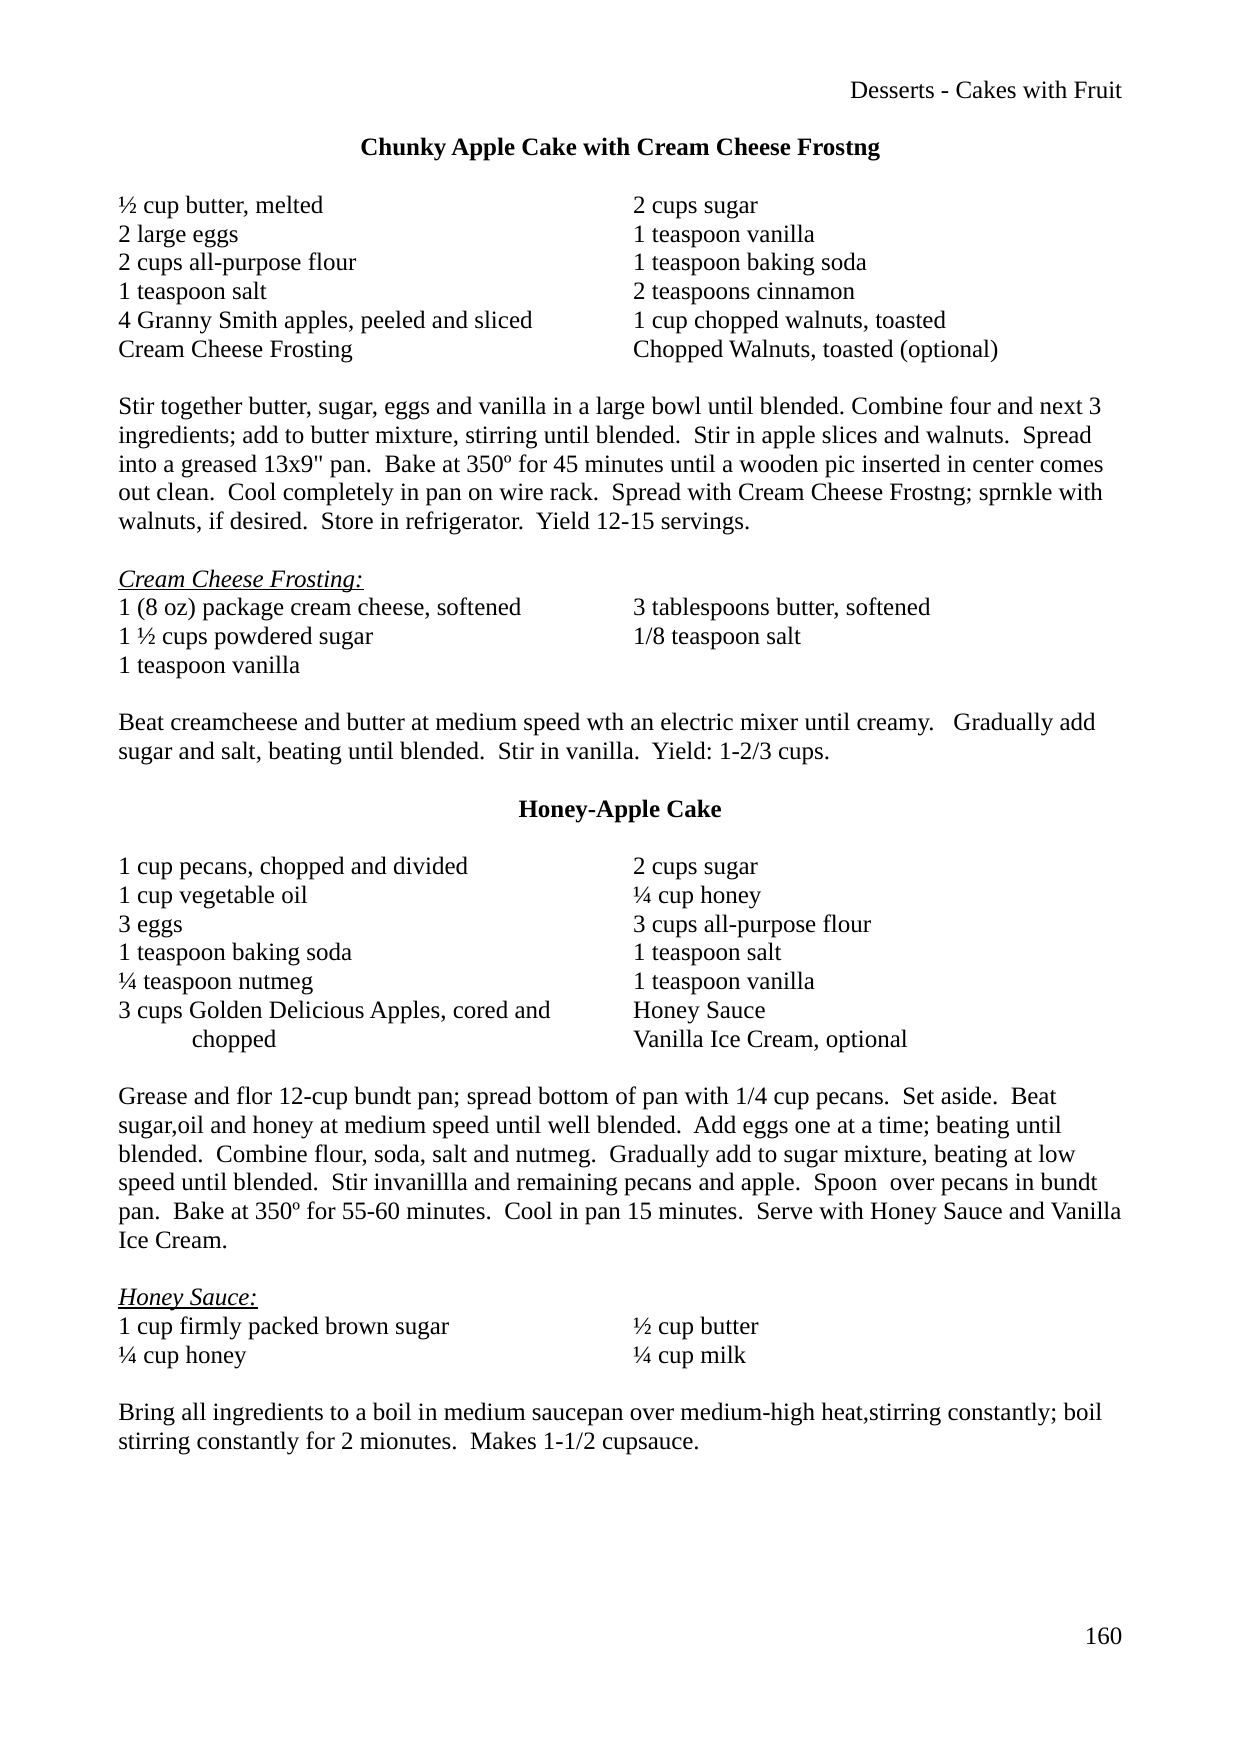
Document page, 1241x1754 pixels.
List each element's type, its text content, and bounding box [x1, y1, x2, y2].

text chopped Vanilla Ice Cream, optional [118, 1024, 1122, 1052]
text 1 cup firmly packed brown sugar ½ cup butter [118, 1311, 1122, 1340]
text Grease and flor 12-cup bundt pan; spread bottom of pan with 1/4 cup pecans. Set aside. Beat sugar,oil and honey at medium speed until well blended. Add eggs one at a time; beating until blended. Combine flour, soda, salt and nutmeg. Gradually add to sugar mixture, beating at low speed until blended. Stir invanillla and remaining pecans and apple. Spoon over pecans in bundt pan. Bake at 350º for 55-60 minutes. Cool in pan 15 minutes. Serve with Honey Sauce and Vanilla Ice Cream. [118, 1081, 1122, 1254]
text Cream Cheese Frosting: [118, 564, 1122, 592]
text Stir together butter, sugar, eggs and vanilla in a large bowl until blended. Combine four and next 3 ingredients; add to butter mixture, stirring until blended. Stir in apple slices and walnuts. Spread into a greased 13x9" pan. Bake at 350º for 45 minutes until a wooden pic inserted in center comes out clean. Cool completely in pan on wire rack. Spread with Cream Cheese Frostng; sprnkle with walnuts, if desired. Store in refrigerator. Yield 12-15 servings. [118, 391, 1122, 535]
text 1 cup pecans, chopped and divided 2 cups sugar [118, 851, 1122, 880]
text 1 teaspoon vanilla [118, 650, 1122, 679]
text 4 Granny Smith apples, peeled and sliced 1 cup chopped walnuts, toasted [118, 305, 1122, 334]
text 1 cup vegetable oil ¼ cup honey [118, 880, 1122, 909]
text ¼ teaspoon nutmeg 1 teaspoon vanilla [118, 966, 1122, 995]
text 2 large eggs 1 teaspoon vanilla [118, 219, 1122, 247]
text Chunky Apple Cake with Cream Cheese Frostng [118, 132, 1122, 161]
text 2 cups all-purpose flour 1 teaspoon baking soda [118, 247, 1122, 276]
text 1 teaspoon baking soda 1 teaspoon salt [118, 937, 1122, 966]
text Bring all ingredients to a boil in medium saucepan over medium-high heat,stirring constantly; boil stirring constantly for 2 mionutes. Makes 1-1/2 cupsauce. [118, 1397, 1122, 1455]
text 1 (8 oz) package cream cheese, softened 3 tablespoons butter, softened [118, 592, 1122, 621]
text 3 cups Golden Delicious Apples, cored and Honey Sauce [118, 995, 1122, 1024]
text Cream Cheese Frosting Chopped Walnuts, toasted (optional) [118, 334, 1122, 362]
text 1 ½ cups powdered sugar 1/8 teaspoon salt [118, 621, 1122, 650]
text Honey Sauce: [118, 1282, 1122, 1311]
text ¼ cup honey ¼ cup milk [118, 1340, 1122, 1369]
text 1 teaspoon salt 2 teaspoons cinnamon [118, 276, 1122, 305]
text ½ cup butter, melted 2 cups sugar [118, 190, 1122, 219]
text 3 eggs 3 cups all-purpose flour [118, 909, 1122, 937]
text Honey-Apple Cake [118, 794, 1122, 822]
text Beat creamcheese and butter at medium speed wth an electric mixer until creamy. Gradually add sugar and salt, beating until blended. Stir in vanilla. Yield: 1-2/3 cups. [118, 707, 1122, 765]
